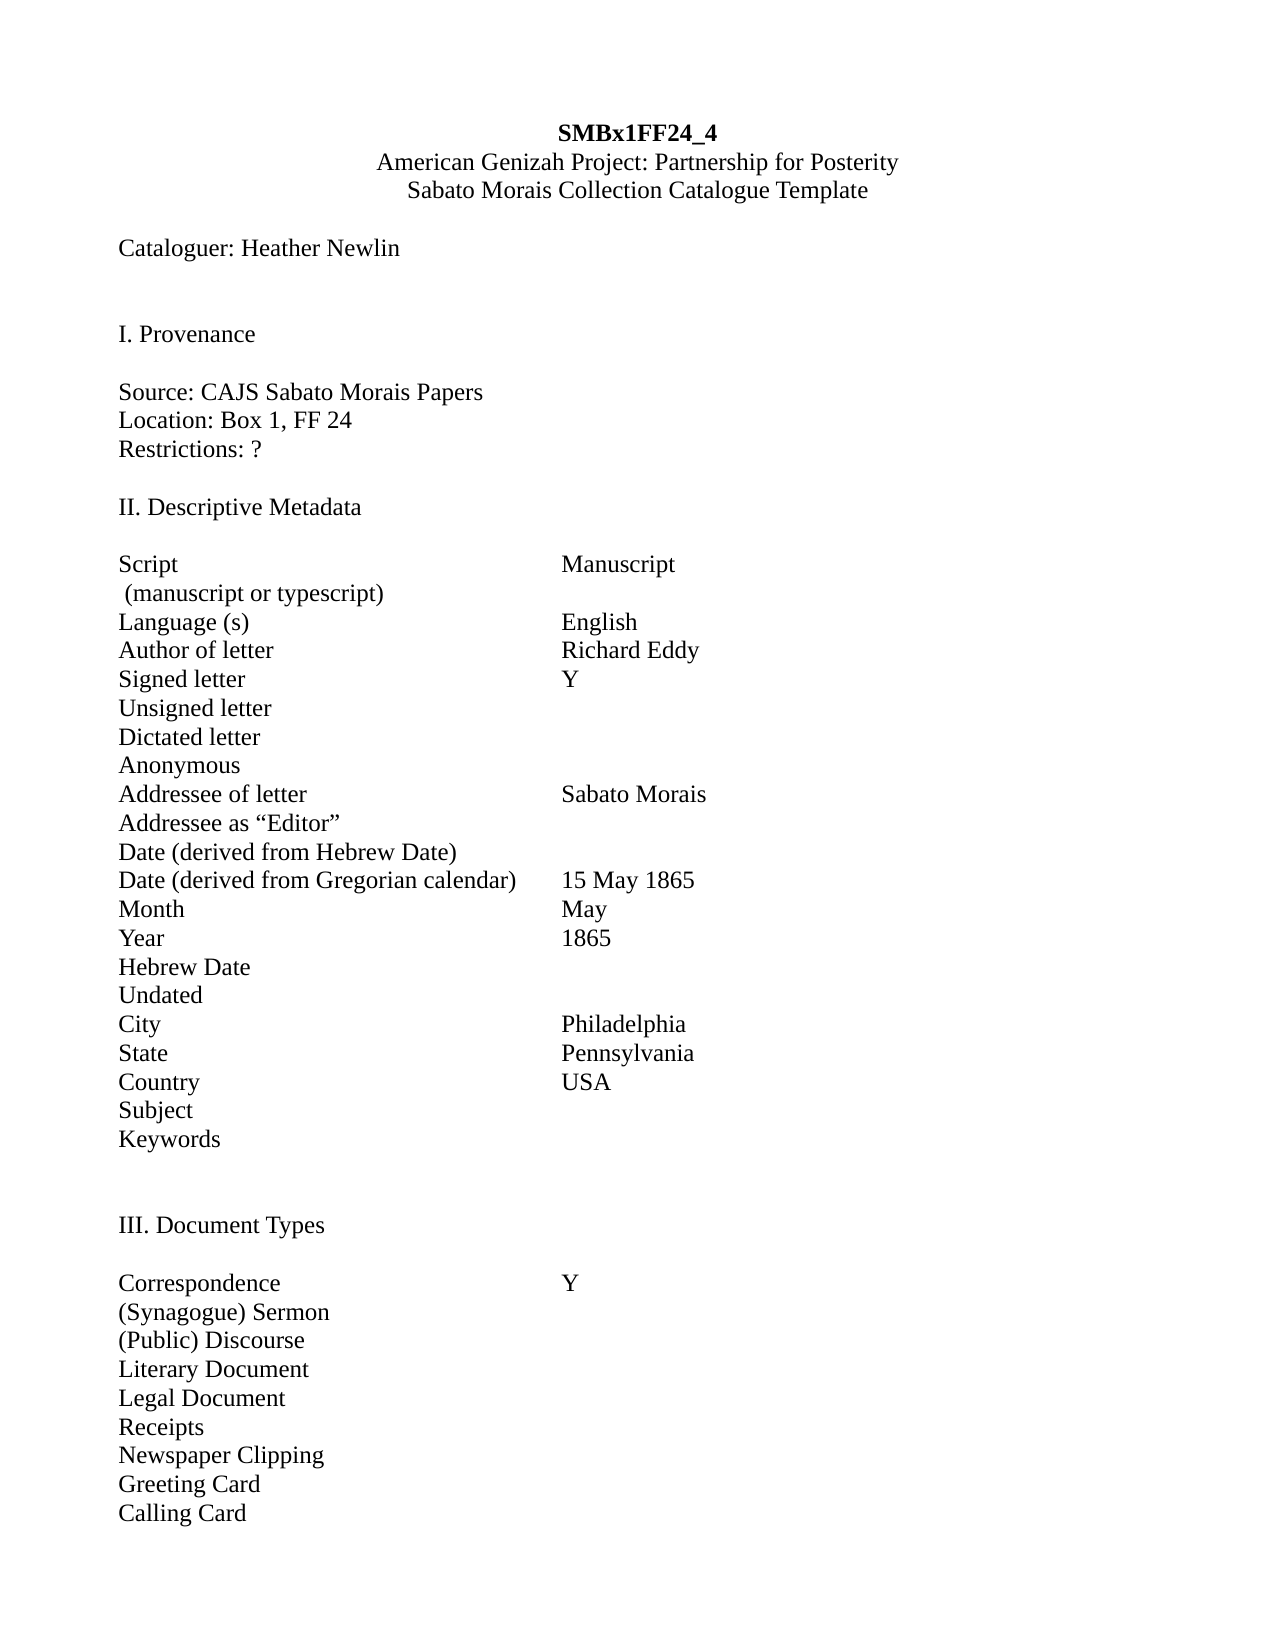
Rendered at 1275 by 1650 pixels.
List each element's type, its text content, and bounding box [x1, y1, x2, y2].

text II. Descriptive Metadata [118, 492, 1157, 521]
text Language (s) English [118, 607, 1157, 636]
text Correspondence Y [118, 1268, 1157, 1297]
text Date (derived from Hebrew Date) [118, 837, 1157, 866]
text Legal Document [118, 1383, 1157, 1412]
text Addressee as “Editor” [118, 808, 1157, 837]
text Unsigned letter [118, 693, 1157, 722]
text Year 1865 [118, 923, 1157, 952]
text (Synagogue) Sermon [118, 1297, 1157, 1326]
text Location: Box 1, FF 24 [118, 406, 1157, 434]
text Addressee of letter Sabato Morais [118, 779, 1157, 808]
text Receipts [118, 1412, 1157, 1441]
text Subject [118, 1096, 1157, 1124]
text Sabato Morais Collection Catalogue Template [118, 176, 1157, 204]
text Dictated letter [118, 722, 1157, 751]
text I. Provenance [118, 319, 1157, 348]
text Country USA [118, 1067, 1157, 1096]
text Author of letter Richard Eddy [118, 636, 1157, 664]
text State Pennsylvania [118, 1038, 1157, 1067]
text (manuscript or typescript) [118, 578, 1157, 607]
text Keywords [118, 1124, 1157, 1153]
text Date (derived from Gregorian calendar) 15 May 1865 [118, 866, 1157, 894]
text Newspaper Clipping [118, 1441, 1157, 1469]
text Script Manuscript [118, 549, 1157, 578]
text Anonymous [118, 751, 1157, 779]
text Restrictions: ? [118, 434, 1157, 463]
text Undated [118, 981, 1157, 1009]
text City Philadelphia [118, 1009, 1157, 1038]
text Source: CAJS Sabato Morais Papers [118, 377, 1157, 406]
text Literary Document [118, 1354, 1157, 1383]
text Hebrew Date [118, 952, 1157, 981]
text Greeting Card [118, 1469, 1157, 1498]
text Calling Card [118, 1498, 1157, 1527]
text III. Document Types [118, 1211, 1157, 1239]
text Cataloguer: Heather Newlin [118, 233, 1157, 262]
text Signed letter Y [118, 664, 1157, 693]
text (Public) Discourse [118, 1326, 1157, 1354]
text American Genizah Project: Partnership for Posterity [118, 147, 1157, 176]
text SMBx1FF24_4 [118, 118, 1157, 147]
text Month May [118, 894, 1157, 923]
